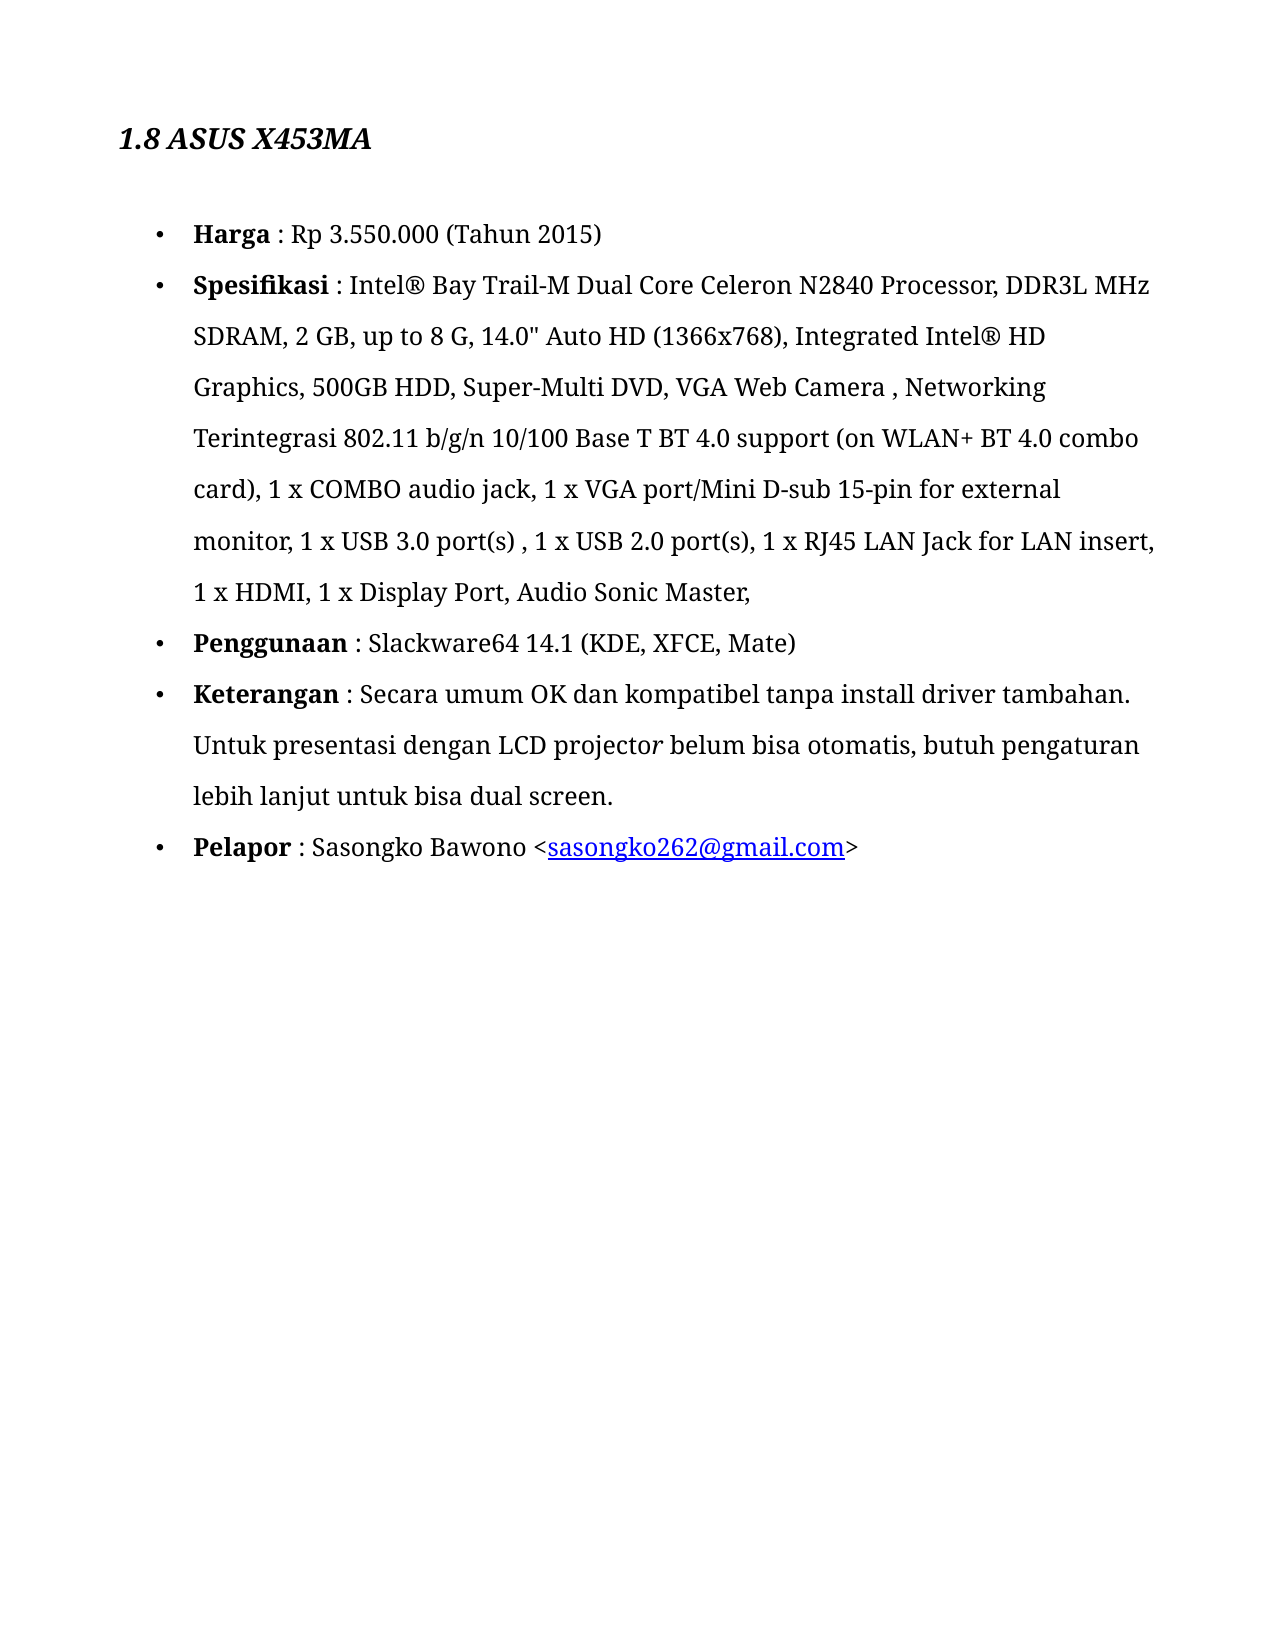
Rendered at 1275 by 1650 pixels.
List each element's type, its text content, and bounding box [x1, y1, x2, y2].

list Penggunaan : Slackware64 14.1 (KDE, XFCE, Mate) [156, 625, 1157, 659]
list Pelapor : Sasongko Bawono <sasongko262@gmail.com> [156, 829, 1157, 863]
subtitle 1.8 ASUS X453MA [118, 118, 1157, 158]
list Keterangan : Secara umum OK dan kompatibel tanpa install driver tambahan. Untuk presentasi dengan LCD projector belum bisa otomatis, butuh pengaturan lebih lanjut untuk bisa dual screen. [156, 676, 1157, 812]
list Harga : Rp 3.550.000 (Tahun 2015) [156, 217, 1157, 251]
list Spesifikasi : Intel® Bay Trail-M Dual Core Celeron N2840 Processor, DDR3L MHz SDRAM, 2 GB, up to 8 G, 14.0" Auto HD (1366x768), Integrated Intel® HD Graphics, 500GB HDD, Super-Multi DVD, VGA Web Camera , Networking Terintegrasi 802.11 b/g/n 10/100 Base T BT 4.0 support (on WLAN+ BT 4.0 combo card), 1 x COMBO audio jack, 1 x VGA port/Mini D-sub 15-pin for external monitor, 1 x USB 3.0 port(s) , 1 x USB 2.0 port(s), 1 x RJ45 LAN Jack for LAN insert, 1 x HDMI, 1 x Display Port, Audio Sonic Master, [156, 268, 1157, 608]
